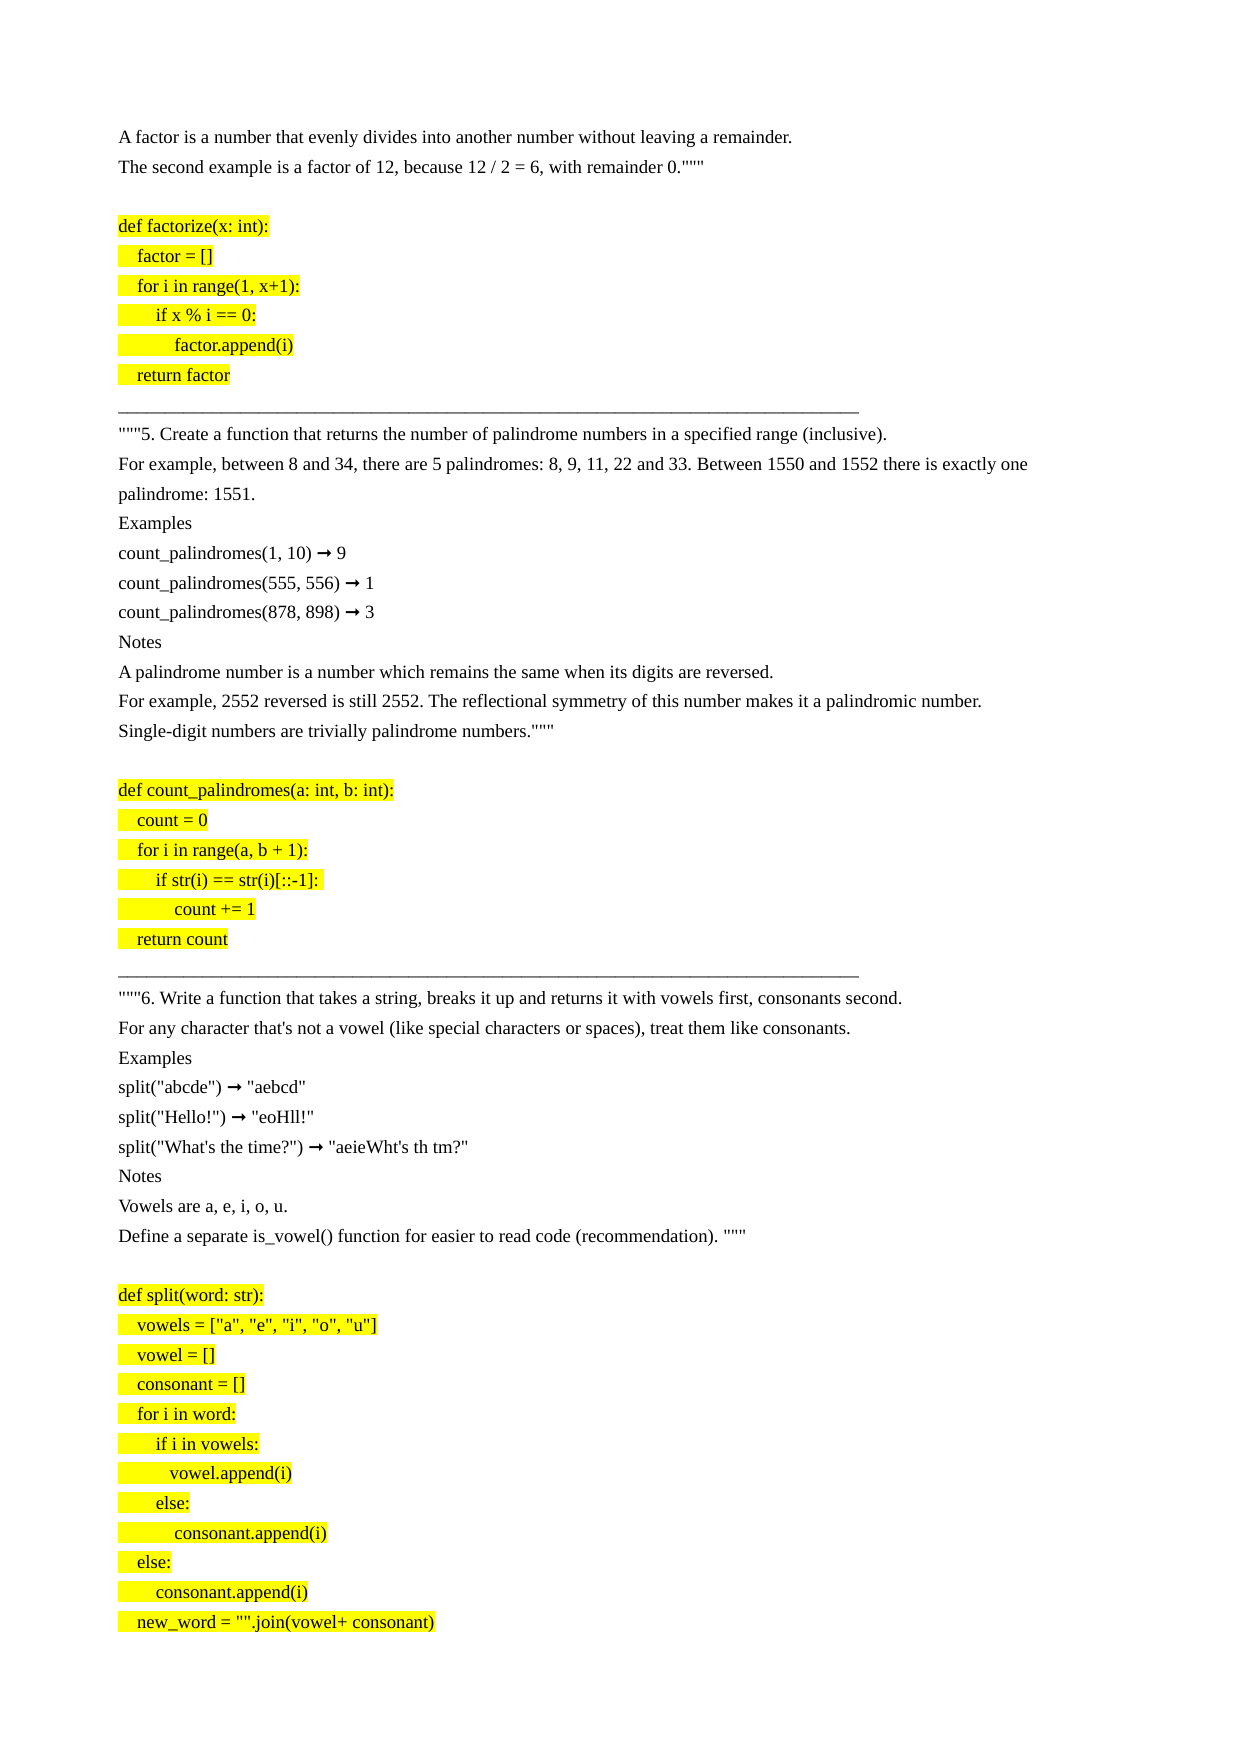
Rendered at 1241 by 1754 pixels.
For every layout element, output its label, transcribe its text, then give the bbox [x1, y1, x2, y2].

text split("What's the time?") ➞ "aeieWht's th tm?" [118, 1127, 1122, 1157]
text if i in vowels: [118, 1424, 1122, 1454]
text if x % i == 0: [118, 296, 1122, 326]
text A palindrome number is a number which remains the same when its digits are reversed. [118, 652, 1122, 682]
text return count [118, 920, 1122, 949]
text count += 1 [118, 890, 1122, 920]
text _______________________________________________________________________________ [118, 385, 1122, 415]
text def count_palindromes(a: int, b: int): [118, 771, 1122, 801]
text for i in range(1, x+1): [118, 267, 1122, 296]
text split("Hello!") ➞ "eoHll!" [118, 1098, 1122, 1127]
text """5. Create a function that returns the number of palindrome numbers in a specified range (inclusive). [118, 415, 1122, 445]
text count = 0 [118, 801, 1122, 831]
text Notes [118, 1157, 1122, 1187]
text factor.append(i) [118, 326, 1122, 356]
text vowels = ["a", "e", "i", "o", "u"] [118, 1306, 1122, 1335]
text if str(i) == str(i)[::-1]: [118, 860, 1122, 890]
text for i in word: [118, 1395, 1122, 1424]
text The second example is a factor of 12, because 12 / 2 = 6, with remainder 0.""" [118, 148, 1122, 177]
text consonant.append(i) [118, 1573, 1122, 1602]
text def split(word: str): [118, 1276, 1122, 1306]
text count_palindromes(878, 898) ➞ 3 [118, 593, 1122, 623]
text For any character that's not a vowel (like special characters or spaces), treat them like consonants. [118, 1009, 1122, 1038]
text count_palindromes(1, 10) ➞ 9 [118, 534, 1122, 563]
text new_word = "".join(vowel+ consonant) [118, 1602, 1122, 1632]
text else: [118, 1543, 1122, 1573]
text count_palindromes(555, 556) ➞ 1 [118, 563, 1122, 593]
text consonant.append(i) [118, 1513, 1122, 1543]
text A factor is a number that evenly divides into another number without leaving a remainder. [118, 118, 1122, 148]
text factor = [] [118, 237, 1122, 267]
text For example, 2552 reversed is still 2552. The reflectional symmetry of this number makes it a palindromic number. [118, 682, 1122, 712]
text For example, between 8 and 34, there are 5 palindromes: 8, 9, 11, 22 and 33. Between 1550 and 1552 there is exactly one palindrome: 1551. [118, 445, 1122, 504]
text Examples [118, 504, 1122, 534]
text consonant = [] [118, 1365, 1122, 1395]
text else: [118, 1484, 1122, 1513]
text return factor [118, 356, 1122, 385]
text """6. Write a function that takes a string, breaks it up and returns it with vowels first, consonants second. [118, 979, 1122, 1009]
text Define a separate is_vowel() function for easier to read code (recommendation). """ [118, 1217, 1122, 1246]
text _______________________________________________________________________________ [118, 949, 1122, 979]
text vowel = [] [118, 1335, 1122, 1365]
text split("abcde") ➞ "aebcd" [118, 1068, 1122, 1098]
text Vowels are a, e, i, o, u. [118, 1187, 1122, 1217]
text Single-digit numbers are trivially palindrome numbers.""" [118, 712, 1122, 742]
text Notes [118, 623, 1122, 652]
text def factorize(x: int): [118, 207, 1122, 237]
text vowel.append(i) [118, 1454, 1122, 1484]
text Examples [118, 1038, 1122, 1068]
text for i in range(a, b + 1): [118, 831, 1122, 860]
